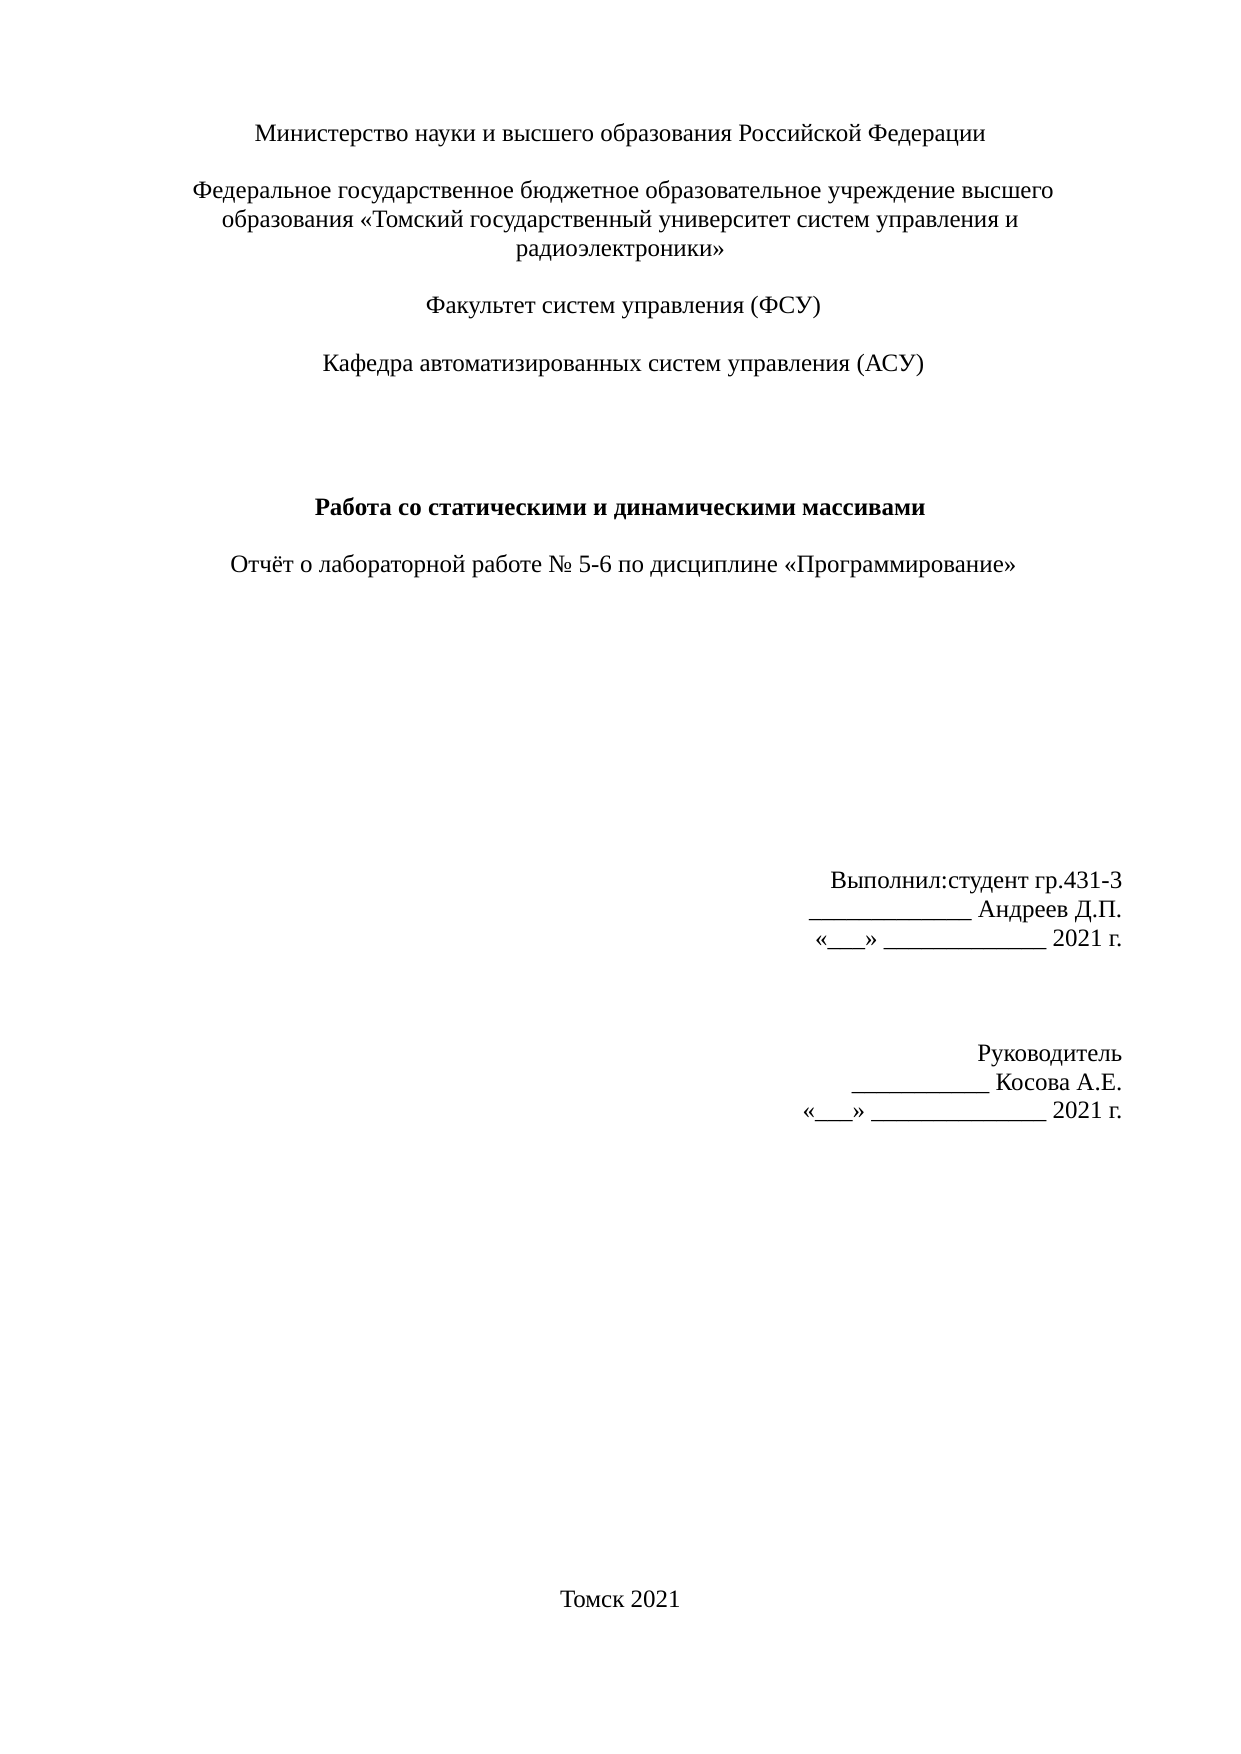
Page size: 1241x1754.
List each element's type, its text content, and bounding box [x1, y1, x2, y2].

text Томск 2021 [118, 1584, 1122, 1613]
text Отчёт о лабораторной работе № 5-6 по дисциплине «Программирование» [118, 549, 1122, 578]
text Руководитель [118, 1038, 1122, 1067]
text ___________ Косова А.Е. [118, 1067, 1122, 1096]
text Кафедра автоматизированных систем управления (АСУ) [118, 348, 1122, 377]
text «___» ______________ 2021 г. [118, 1096, 1122, 1124]
text «___» _____________ 2021 г. [118, 923, 1122, 952]
text _____________ Андреев Д.П. [118, 894, 1122, 923]
text Факультет систем управления (ФСУ) [118, 291, 1122, 319]
text Федеральное государственное бюджетное образовательное учреждение высшего образования «Томский государственный университет систем управления и радиоэлектроники» [118, 176, 1122, 262]
text Работа со статическими и динамическими массивами [118, 492, 1122, 521]
text Министерство науки и высшего образования Российской Федерации [118, 118, 1122, 147]
text Выполнил:студент гр.431-3 [118, 866, 1122, 894]
